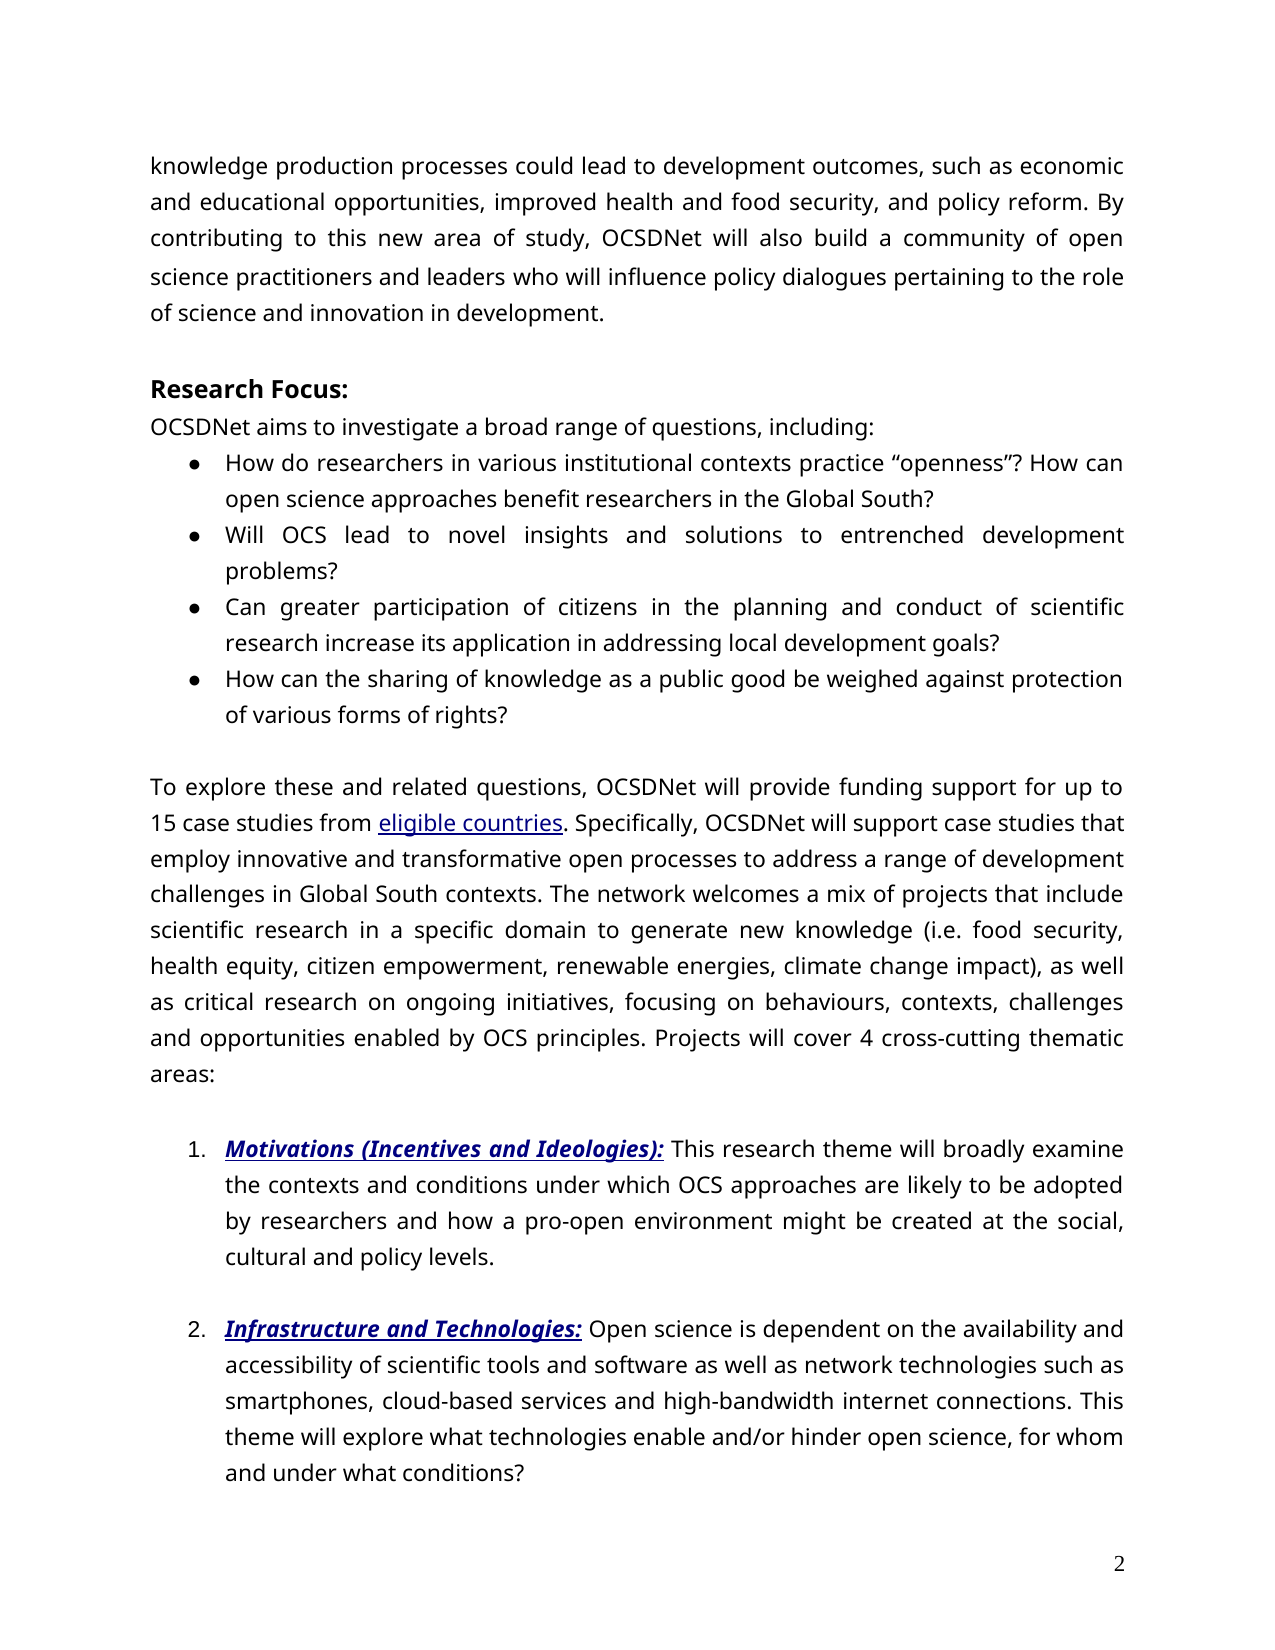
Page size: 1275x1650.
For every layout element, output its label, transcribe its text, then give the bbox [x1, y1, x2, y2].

text To explore these and related questions, OCSDNet will provide funding support for up to 15 case studies from eligible countries. Specifically, OCSDNet will support case studies that employ innovative and transformative open processes to address a range of development challenges in Global South contexts. The network welcomes a mix of projects that include scientific research in a specific domain to generate new knowledge (i.e. food security, health equity, citizen empowerment, renewable energies, climate change impact), as well as critical research on ongoing initiatives, focusing on behaviours, contexts, challenges and opportunities enabled by OCS principles. Projects will cover 4 cross-cutting thematic areas: [150, 771, 1125, 1089]
list Infrastructure and Technologies: Open science is dependent on the availability and accessibility of scientific tools and software as well as network technologies such as smartphones, cloud-based services and high-bandwidth internet connections. This theme will explore what technologies enable and/or hinder open science, for whom and under what conditions? [187, 1313, 1125, 1488]
list Motivations (Incentives and Ideologies): This research theme will broadly examine the contexts and conditions under which OCS approaches are likely to be adopted by researchers and how a pro-open environment might be created at the social, cultural and policy levels. [187, 1133, 1125, 1272]
list How can the sharing of knowledge as a public good be weighed against protection of various forms of rights? [187, 663, 1125, 730]
list Can greater participation of citizens in the planning and conduct of scientific research increase its application in addressing local development goals? [187, 591, 1125, 658]
text Research Focus: [150, 372, 1125, 406]
text knowledge production processes could lead to development outcomes, such as economic and educational opportunities, improved health and food security, and policy reform. By contributing to this new area of study, OCSDNet will also build a community of open science practitioners and leaders who will influence policy dialogues pertaining to the role of science and innovation in development. [150, 150, 1125, 328]
list Will OCS lead to novel insights and solutions to entrenched development problems? [187, 519, 1125, 586]
list How do researchers in various institutional contexts practice “openness”? How can open science approaches benefit researchers in the Global South? [187, 447, 1125, 514]
text OCSDNet aims to investigate a broad range of questions, including: [150, 411, 1125, 442]
